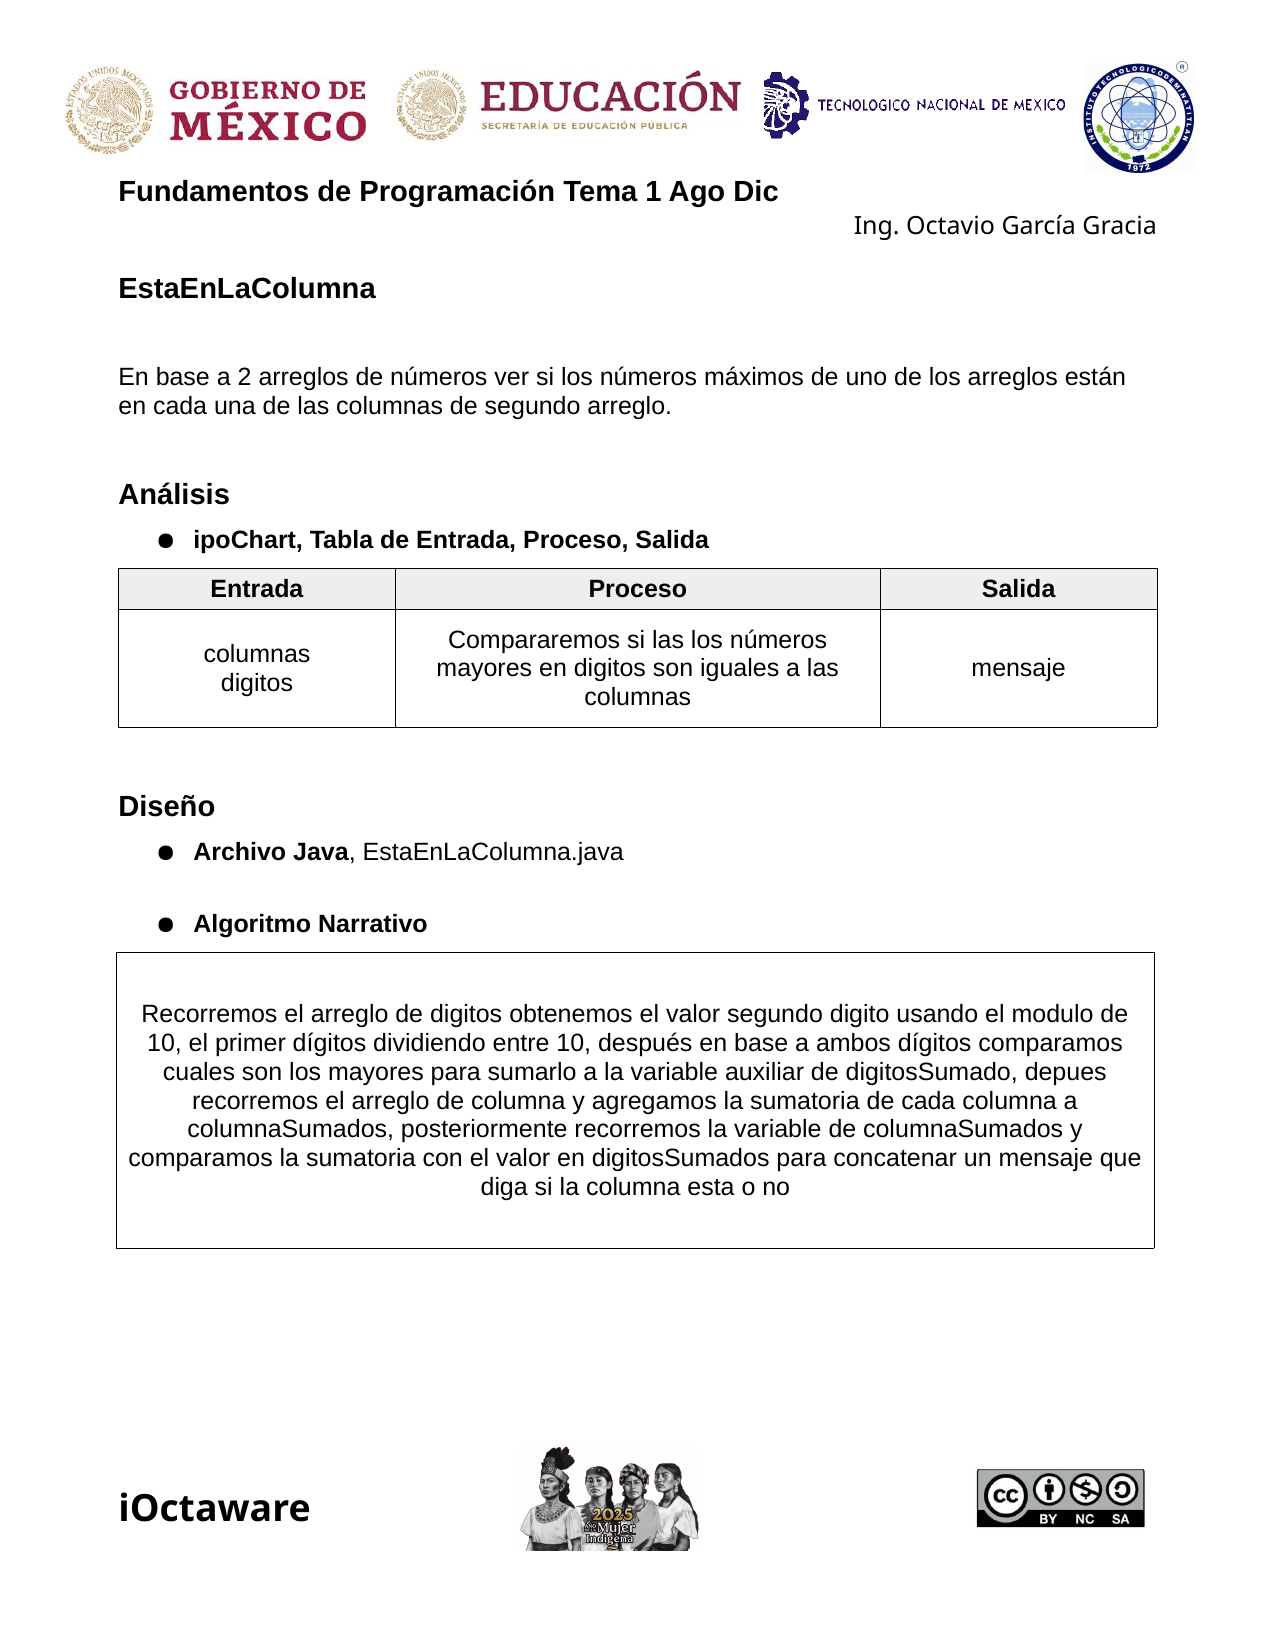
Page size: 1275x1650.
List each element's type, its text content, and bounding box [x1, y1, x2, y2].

list Algoritmo Narrativo [156, 909, 1157, 938]
text Análisis [118, 477, 1157, 511]
table_cell Compararemos si las los números mayores en digitos son iguales a las columnas [396, 610, 880, 727]
picture [65, 66, 366, 154]
table_cell mensaje [881, 610, 1157, 727]
picture [1083, 61, 1194, 173]
text Diseño [118, 789, 1157, 823]
list Archivo Java, EstaEnLaColumna.java [156, 837, 1157, 866]
picture [974, 1467, 1147, 1530]
table_header Proceso [396, 569, 880, 609]
text EstaEnLaColumna [118, 271, 1157, 305]
text En base a 2 arreglos de números ver si los números máximos de uno de los arreglos están en cada una de las columnas de segundo arreglo. [118, 362, 1157, 420]
picture [515, 1446, 702, 1551]
picture [762, 68, 1073, 142]
picture [392, 67, 741, 143]
table_header Salida [881, 569, 1157, 609]
table_cell columnas digitos [119, 610, 395, 727]
table_header Entrada [119, 569, 395, 609]
table_header Recorremos el arreglo de digitos obtenemos el valor segundo digito usando el modulo de 10, el primer dígitos dividiendo entre 10, después en base a ambos dígitos comparamos cuales son los mayores para sumarlo a la variable auxiliar de digitosSumado, depues recorremos el arreglo de columna y agregamos la sumatoria de cada columna a columnaSumados, posteriormente recorremos la variable de columnaSumados y comparamos la sumatoria con el valor en digitosSumados para concatenar un mensaje que diga si la columna esta o no [117, 953, 1154, 1248]
list ipoChart, Tabla de Entrada, Proceso, Salida [156, 525, 1157, 554]
